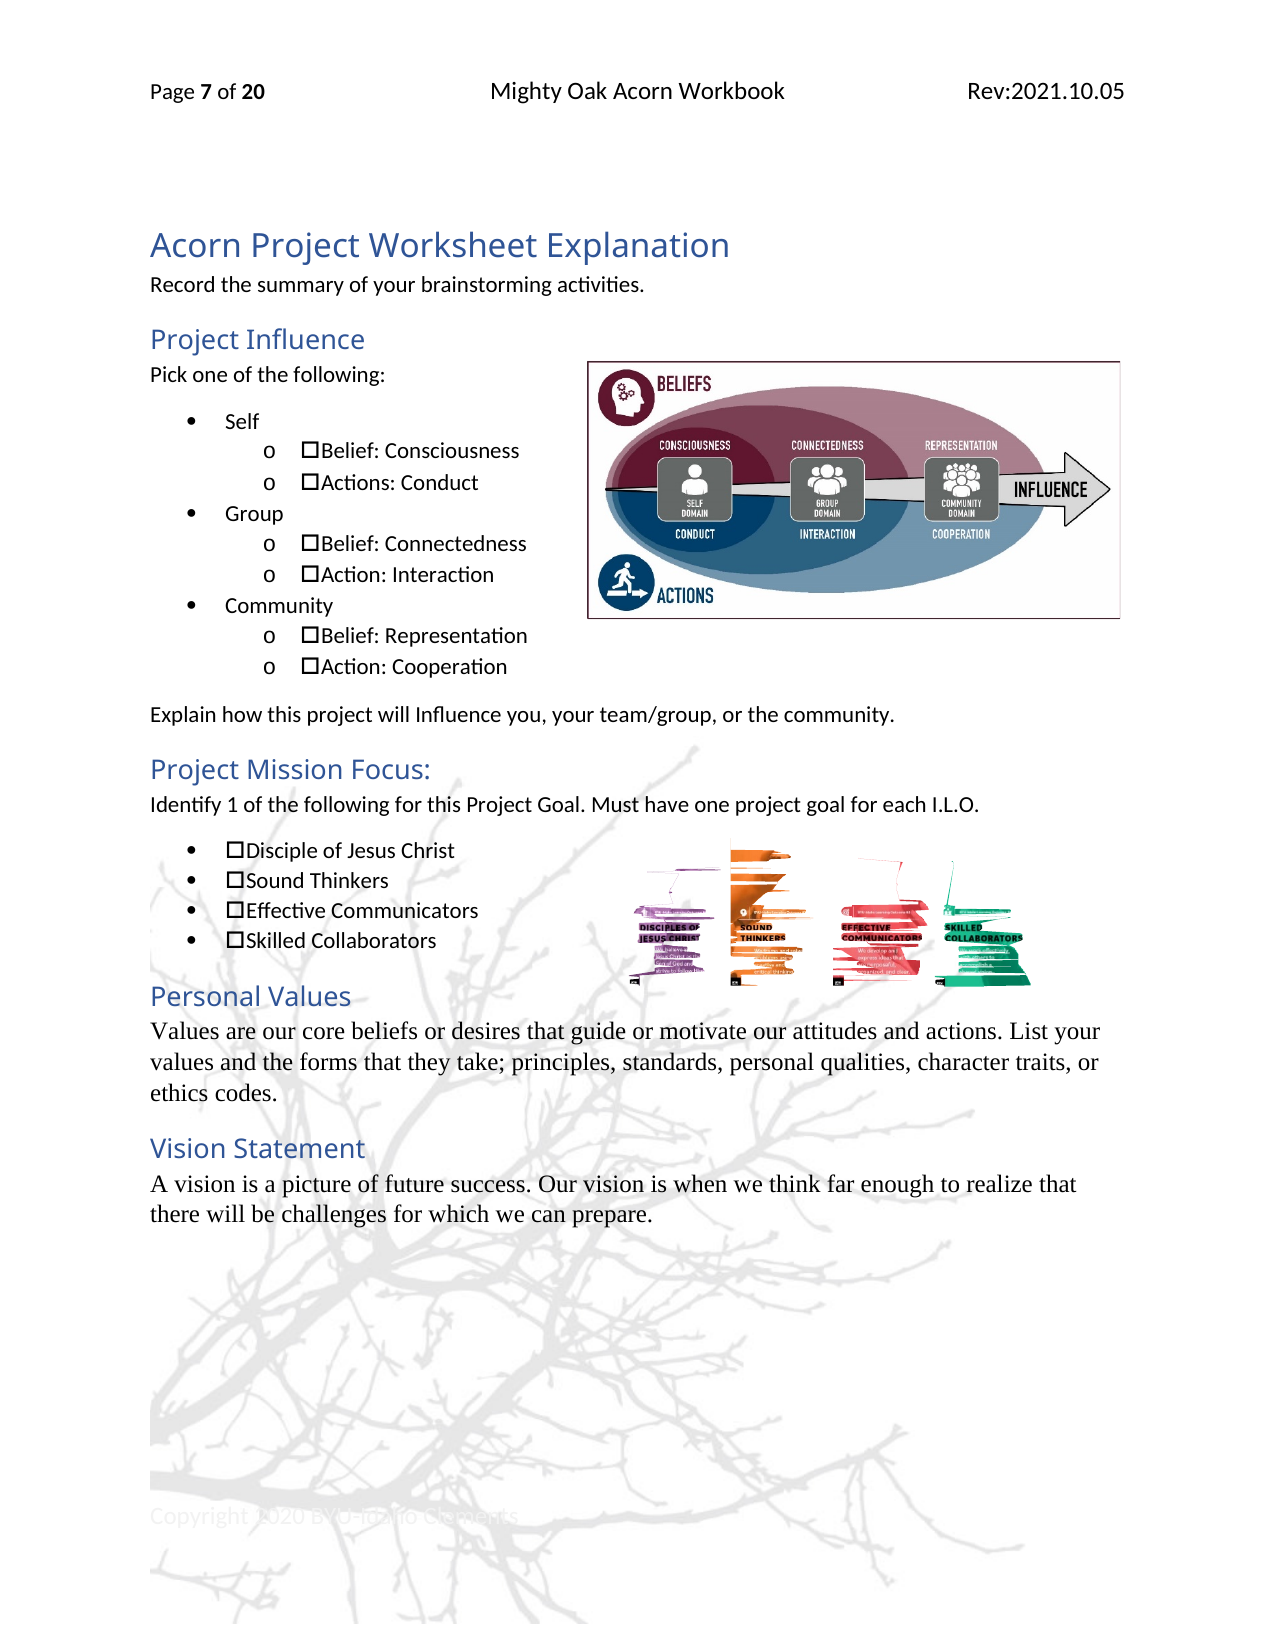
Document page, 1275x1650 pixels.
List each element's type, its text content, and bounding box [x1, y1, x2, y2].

subtitle Project Influence [150, 321, 1125, 358]
list [1121, 499, 1125, 527]
list Group [187, 499, 587, 527]
list oAction: Cooperation [262, 652, 1125, 681]
text Record the summary of your brainstorming activities. [150, 270, 1125, 298]
list Self [187, 407, 587, 435]
list oBelief: Connectedness [262, 529, 587, 558]
text Pick one of the following: [150, 360, 587, 388]
list oBelief: Consciousness [262, 437, 587, 466]
list oBelief: Representation [262, 621, 1125, 650]
list Community [187, 591, 587, 619]
list [1121, 407, 1125, 435]
list oActions: Conduct [262, 468, 587, 497]
subtitle Acorn Project Worksheet Explanation [150, 222, 1125, 267]
list oAction: Interaction [262, 560, 587, 589]
